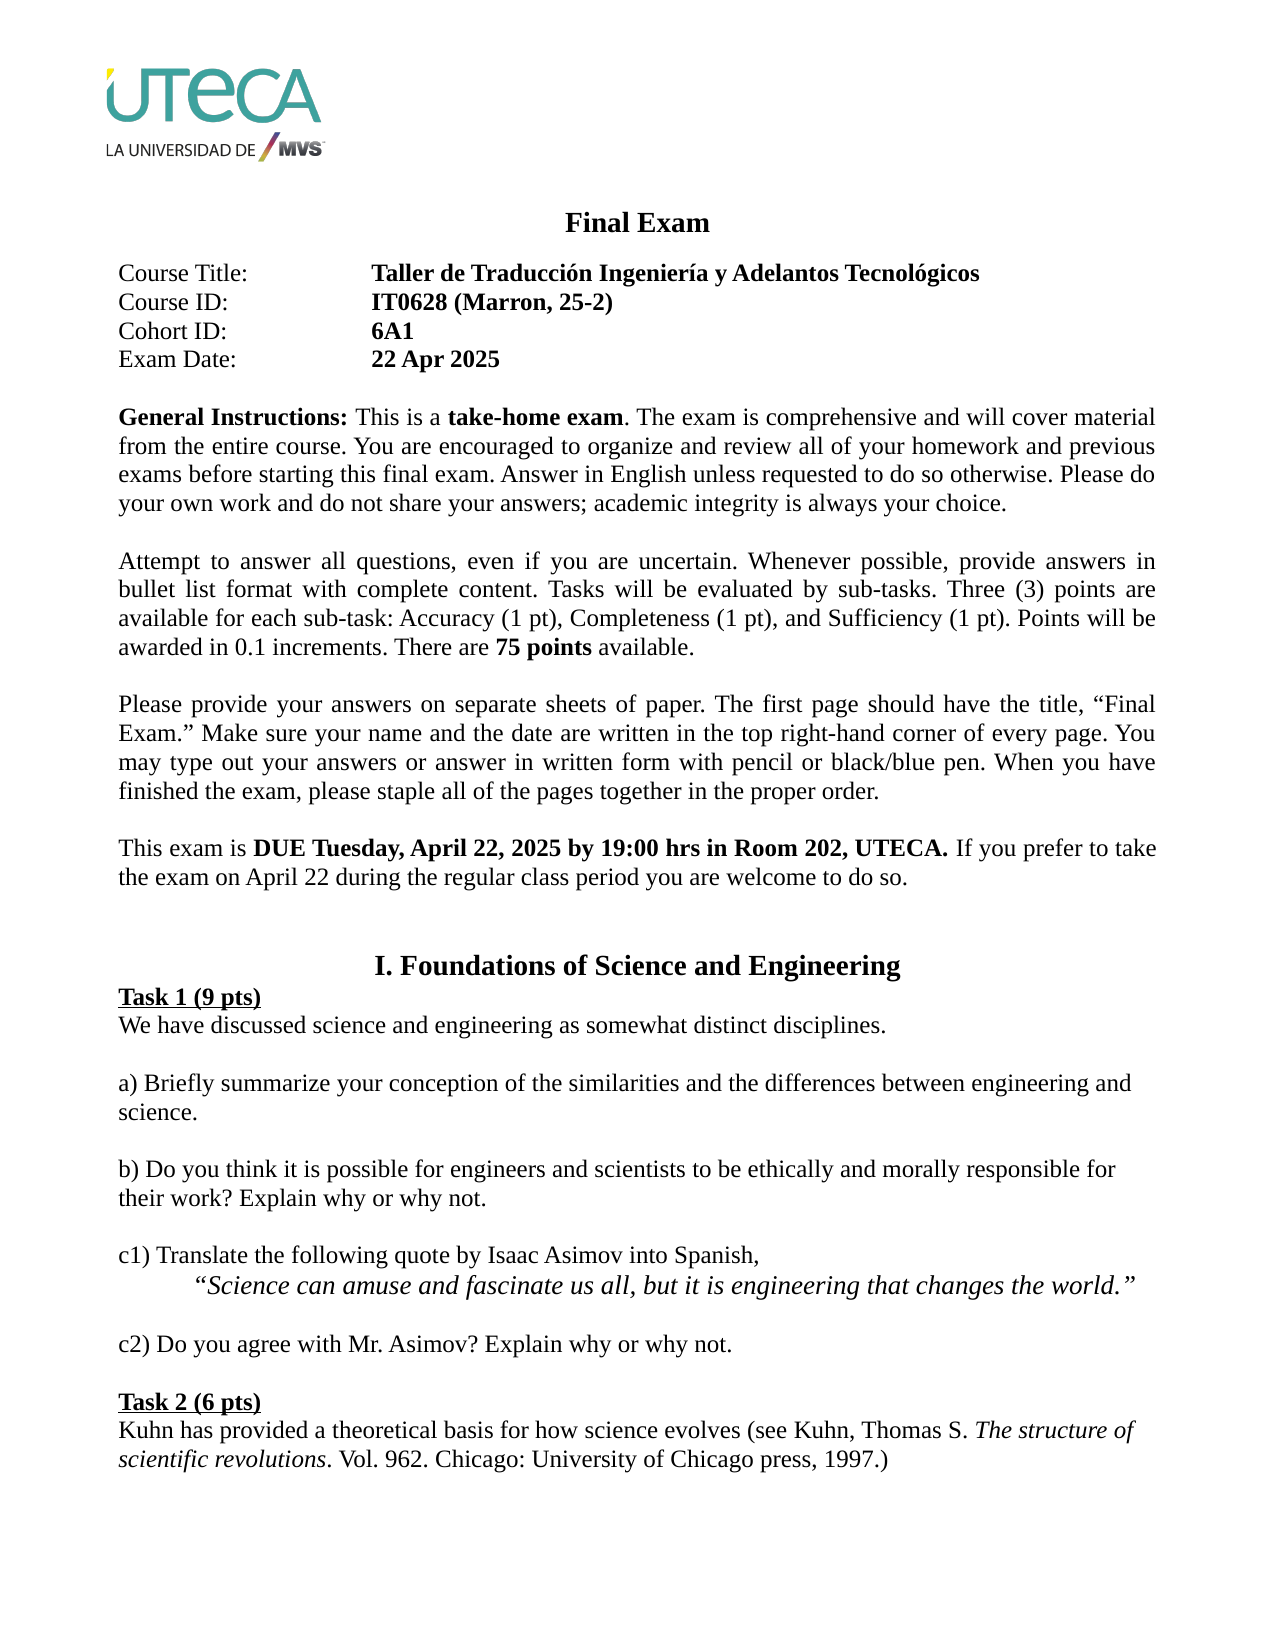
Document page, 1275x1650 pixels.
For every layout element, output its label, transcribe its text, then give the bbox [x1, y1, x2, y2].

text a) Briefly summarize your conception of the similarities and the differences between engineering and science. [118, 1068, 1157, 1126]
text Kuhn has provided a theoretical basis for how science evolves (see Kuhn, Thomas S. The structure of scientific revolutions. Vol. 962. Chicago: University of Chicago press, 1997.) [118, 1415, 1157, 1473]
table_cell IT0628 (Marron, 25-2) [371, 287, 1157, 316]
table_header Taller de Traducción Ingeniería y Adelantos Tecnológicos [371, 258, 1157, 287]
text I. Foundations of Science and Engineering [118, 948, 1157, 982]
table_cell 22 Apr 2025 [371, 345, 1157, 373]
text “Science can amuse and fascinate us all, but it is engineering that changes the world.” [118, 1269, 1157, 1300]
text b) Do you think it is possible for engineers and scientists to be ethically and morally responsible for their work? Explain why or why not. [118, 1154, 1157, 1212]
table_cell Exam Date: [118, 345, 371, 373]
text We have discussed science and engineering as somewhat distinct disciplines. [118, 1011, 1157, 1039]
table_header Course Title: [118, 258, 371, 287]
text c2) Do you agree with Mr. Asimov? Explain why or why not. [118, 1329, 1157, 1358]
text This exam is DUE Tuesday, April 22, 2025 by 19:00 hrs in Room 202, UTECA. If you prefer to take the exam on April 22 during the regular class period you are welcome to do so. [118, 833, 1157, 891]
text Please provide your answers on separate sheets of paper. The first page should have the title, “Final Exam.” Make sure your name and the date are written in the top right-hand corner of every page. You may type out your answers or answer in written form with pencil or black/blue pen. When you have finished the exam, please staple all of the pages together in the proper order. [118, 689, 1157, 804]
table_cell Cohort ID: [118, 316, 371, 344]
text Task 2 (6 pts) [118, 1387, 1157, 1415]
text Attempt to answer all questions, even if you are uncertain. Whenever possible, provide answers in bullet list format with complete content. Tasks will be evaluated by sub-tasks. Three (3) points are available for each sub-task: Accuracy (1 pt), Completeness (1 pt), and Sufficiency (1 pt). Points will be awarded in 0.1 increments. There are 75 points available. [118, 546, 1157, 661]
text Task 1 (9 pts) [118, 982, 1157, 1011]
table_cell Course ID: [118, 287, 371, 316]
table_cell 6A1 [371, 316, 1157, 344]
text General Instructions: This is a take-home exam. The exam is comprehensive and will cover material from the entire course. You are encouraged to organize and review all of your homework and previous exams before starting this final exam. Answer in English unless requested to do so otherwise. Please do your own work and do not share your answers; academic integrity is always your choice. [118, 402, 1157, 517]
picture [104, 64, 328, 166]
text Final Exam [118, 205, 1157, 239]
text c1) Translate the following quote by Isaac Asimov into Spanish, [118, 1241, 1157, 1269]
